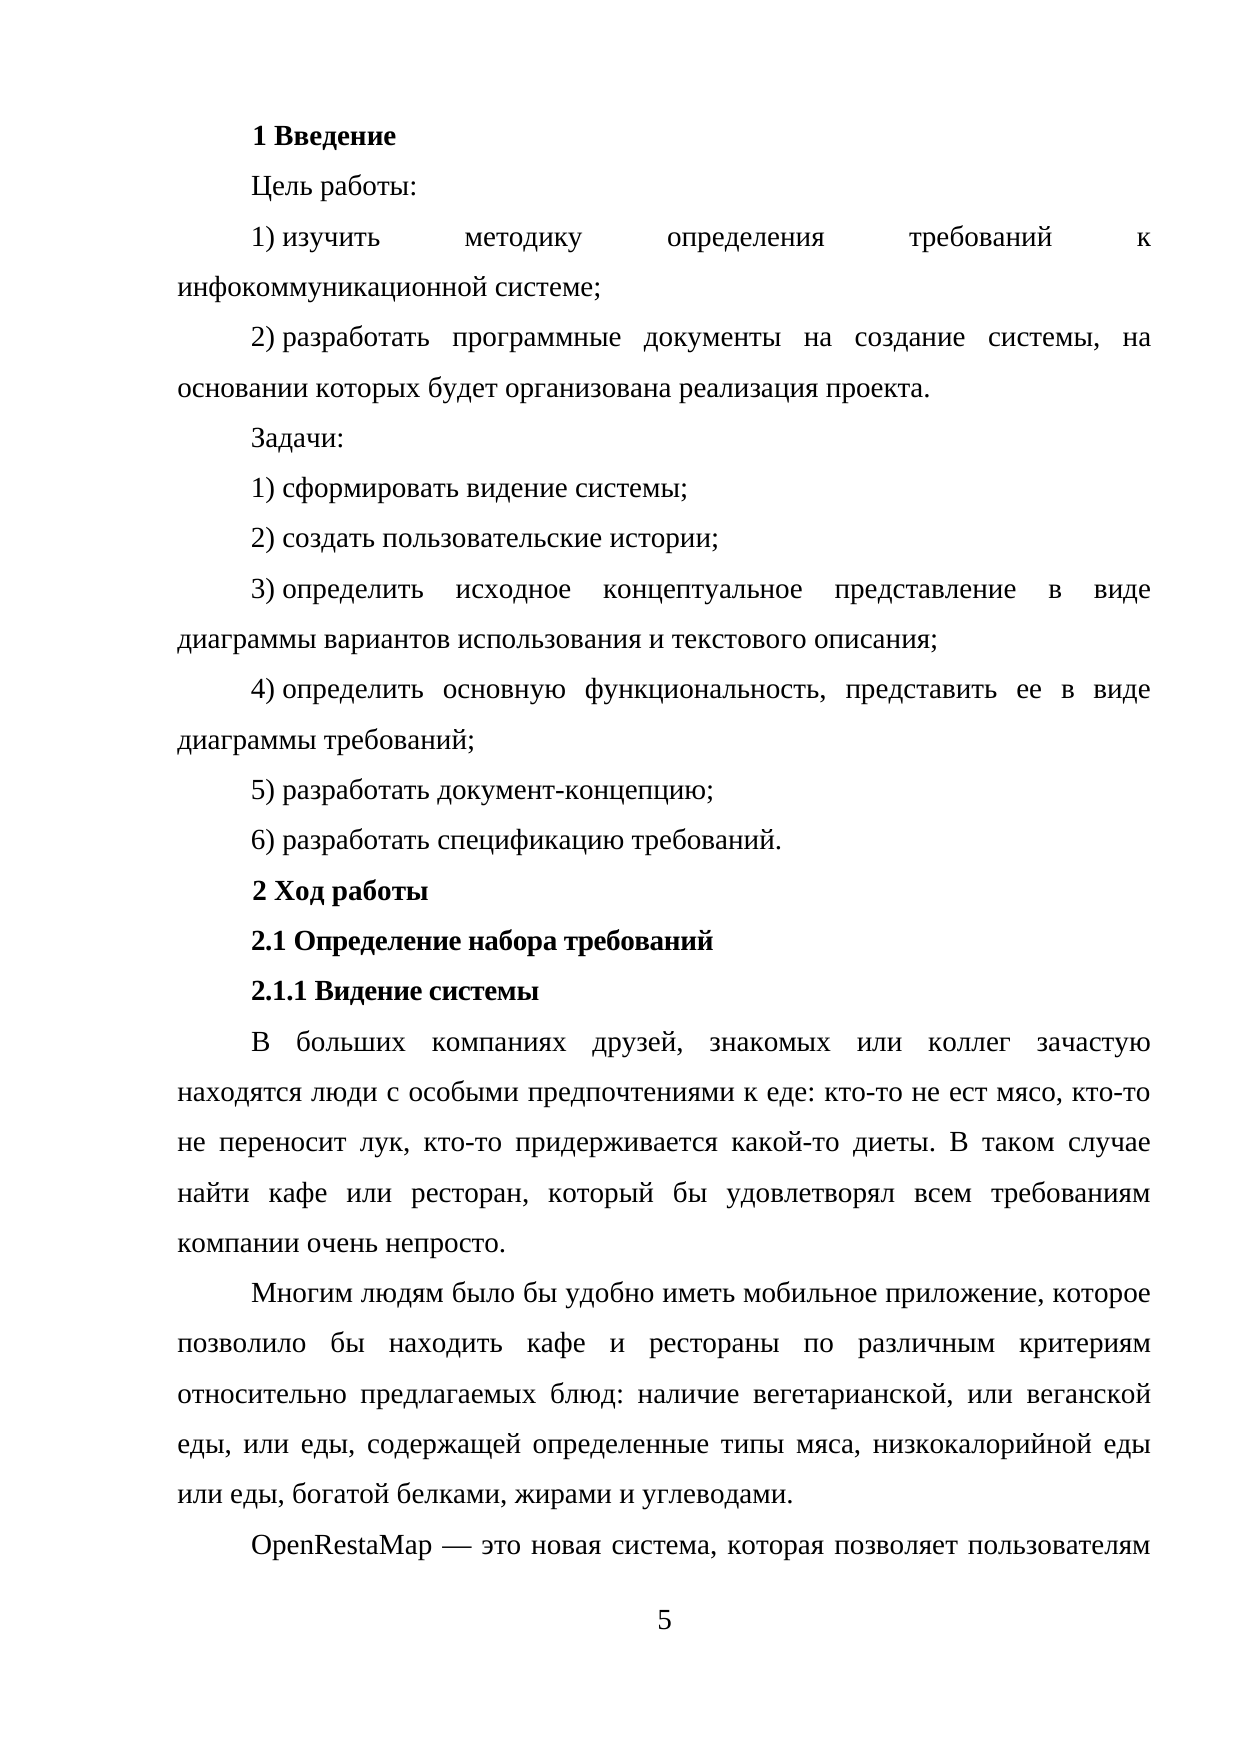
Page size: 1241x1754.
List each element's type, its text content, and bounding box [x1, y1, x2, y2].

list определить исходное концептуальное представление в виде диаграммы вариантов использования и текстового описания; [177, 571, 1152, 655]
subtitle Введение [252, 118, 1152, 152]
list разработать программные документы на создание системы, на основании которых будет организована реализация проекта. [177, 319, 1152, 403]
list разработать спецификацию требований. [177, 822, 1152, 856]
text OpenRestaMap — это новая система, которая позволяет пользователям [177, 1527, 1152, 1560]
list сформировать видение системы; [177, 470, 1152, 504]
list изучить методику определения требований к инфокоммуникационной системе; [177, 219, 1152, 303]
list создать пользовательские истории; [177, 521, 1152, 554]
list определить основную функциональность, представить ее в виде диаграммы требований; [177, 672, 1152, 755]
subtitle Определение набора требований [177, 923, 1152, 957]
text В больших компаниях друзей, знакомых или коллег зачастую находятся люди с особыми предпочтениями к еде: кто-то не ест мясо, кто-то не переносит лук, кто-то придерживается какой-то диеты. В таком случае найти кафе или ресторан, который бы удовлетворял всем требованиям компании очень непросто. [177, 1024, 1152, 1258]
list Задачи: [177, 420, 1152, 453]
text Цель работы: [177, 168, 1152, 202]
subtitle Видение системы [177, 973, 1152, 1007]
list разработать документ-концепцию; [177, 772, 1152, 806]
subtitle Ход работы [252, 873, 1152, 906]
text Многим людям было бы удобно иметь мобильное приложение, которое позволило бы находить кафе и рестораны по различным критериям относительно предлагаемых блюд: наличие вегетарианской, или веганской еды, или еды, содержащей определенные типы мяса, низкокалорийной еды или еды, богатой белками, жирами и углеводами. [177, 1275, 1152, 1510]
